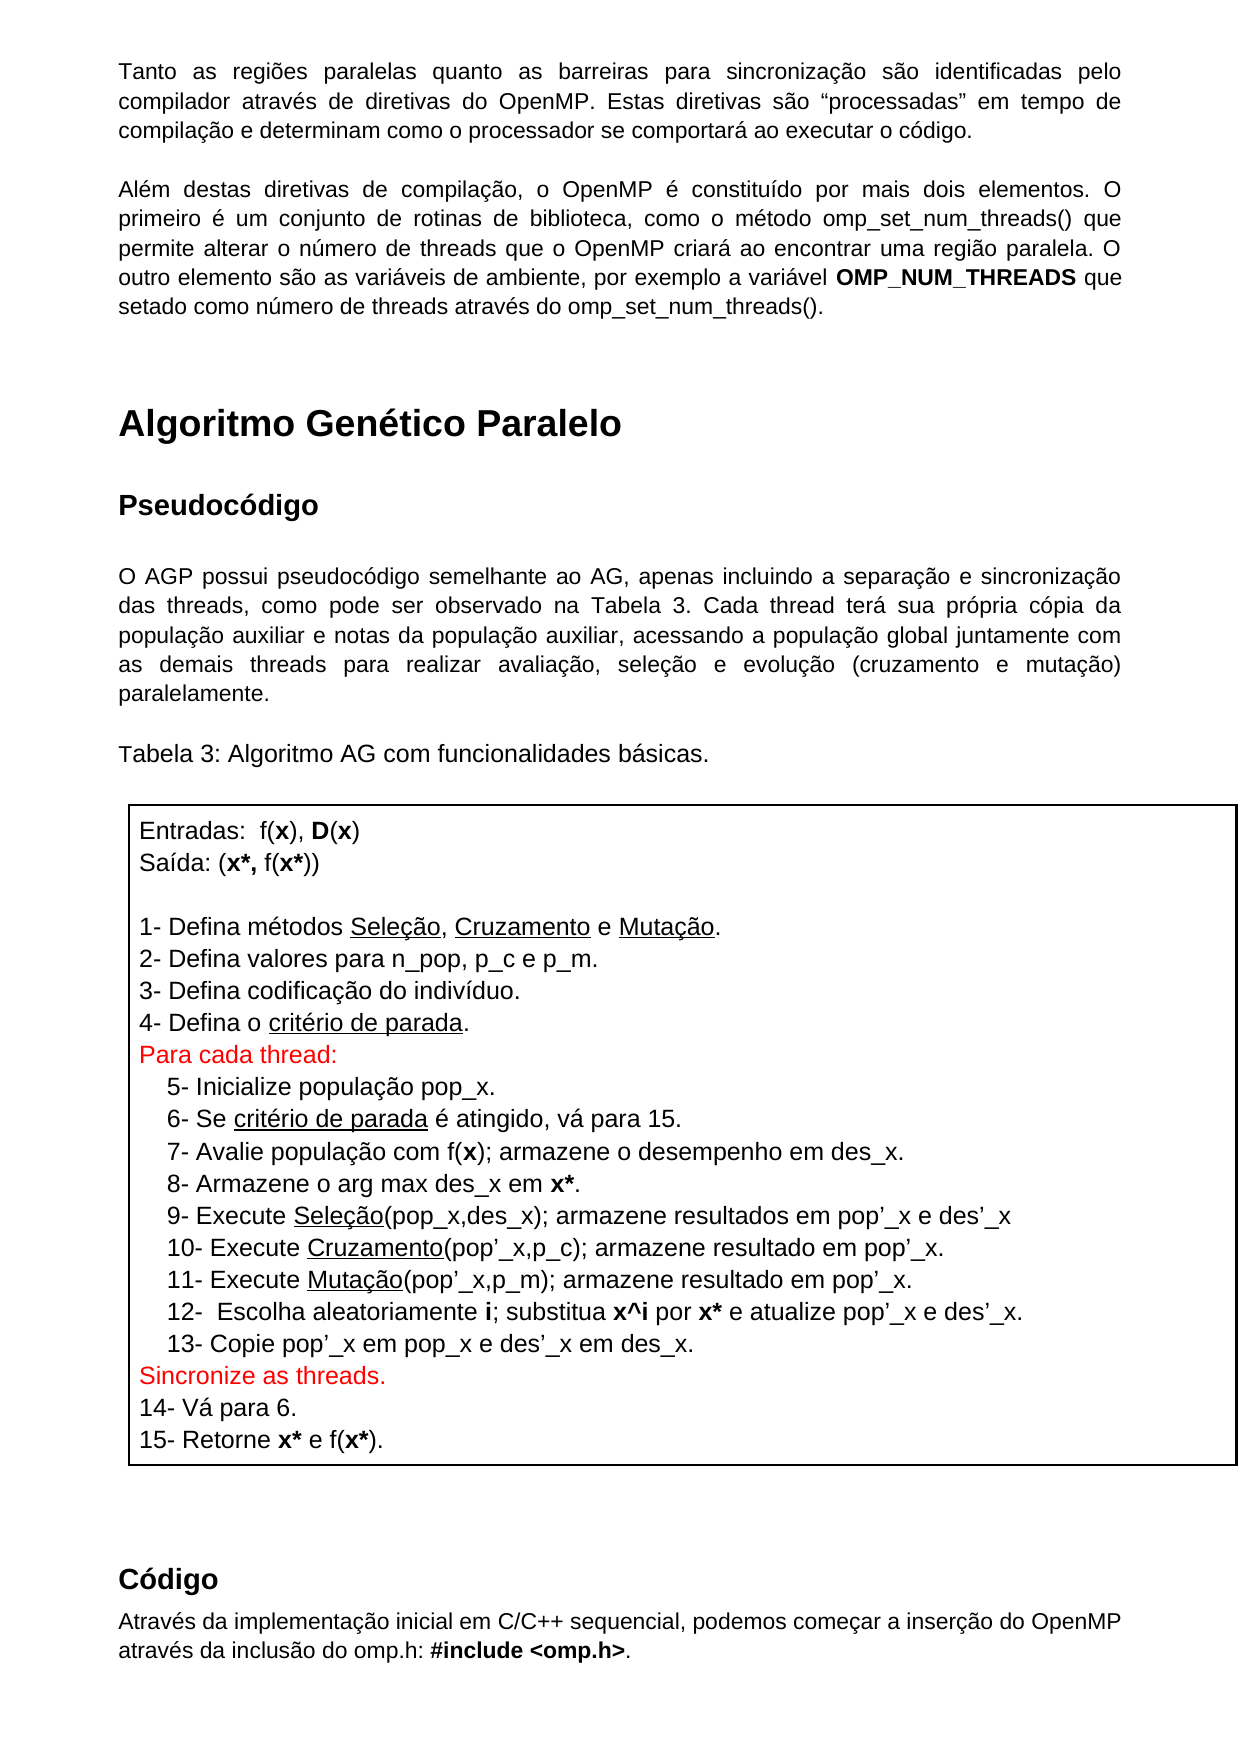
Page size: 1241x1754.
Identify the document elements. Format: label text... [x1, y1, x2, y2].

text Tabela 3: Algoritmo AG com funcionalidades básicas. [118, 740, 1122, 768]
text Tanto as regiões paralelas quanto as barreiras para sincronização são identificadas pelo compilador através de diretivas do OpenMP. Estas diretivas são “processadas” em tempo de compilação e determinam como o processador se comportará ao executar o código. [118, 59, 1122, 143]
text O AGP possui pseudocódigo semelhante ao AG, apenas incluindo a separação e sincronização das threads, como pode ser observado na Tabela 3. Cada thread terá sua própria cópia da população auxiliar e notas da população auxiliar, acessando a população global juntamente com as demais threads para realizar avaliação, seleção e evolução (cruzamento e mutação) paralelamente. [118, 563, 1122, 707]
table_header Entradas: f(x), D(x) Saída: (x*, f(x*)) 1- Defina métodos Seleção, Cruzamento e Mutação. 2- Defina valores para n_pop, p_c e p_m. 3- Defina codificação do indivíduo. 4- Defina o critério de parada. Para cada thread: 5- Inicialize população pop_x. 6- Se critério de parada é atingido, vá para 15. 7- Avalie população com f(x); armazene o desempenho em des_x. 8- Armazene o arg max des_x em x*. 9- Execute Seleção(pop_x,des_x); armazene resultados em pop’_x e des’_x 10- Execute Cruzamento(pop’_x,p_c); armazene resultado em pop’_x. 11- Execute Mutação(pop’_x,p_m); armazene resultado em pop’_x. 12- Escolha aleatoriamente i; substitua x^i por x* e atualize pop’_x e des’_x. 13- Copie pop’_x em pop_x e des’_x em des_x. Sincronize as threads. 14- Vá para 6. 15- Retorne x* e f(x*). [130, 806, 1235, 1464]
subtitle Código [118, 1563, 1122, 1595]
subtitle Pseudocódigo [118, 488, 1122, 521]
text Através da implementação inicial em C/C++ sequencial, podemos começar a inserção do OpenMP através da inclusão do omp.h: #include <omp.h>. [118, 1608, 1122, 1663]
subtitle Algoritmo Genético Paralelo [118, 403, 1122, 445]
text Além destas diretivas de compilação, o OpenMP é constituído por mais dois elementos. O primeiro é um conjunto de rotinas de biblioteca, como o método omp_set_num_threads() que permite alterar o número de threads que o OpenMP criará ao encontrar uma região paralela. O outro elemento são as variáveis de ambiente, por exemplo a variável OMP_NUM_THREADS que setado como número de threads através do omp_set_num_threads(). [118, 177, 1122, 320]
